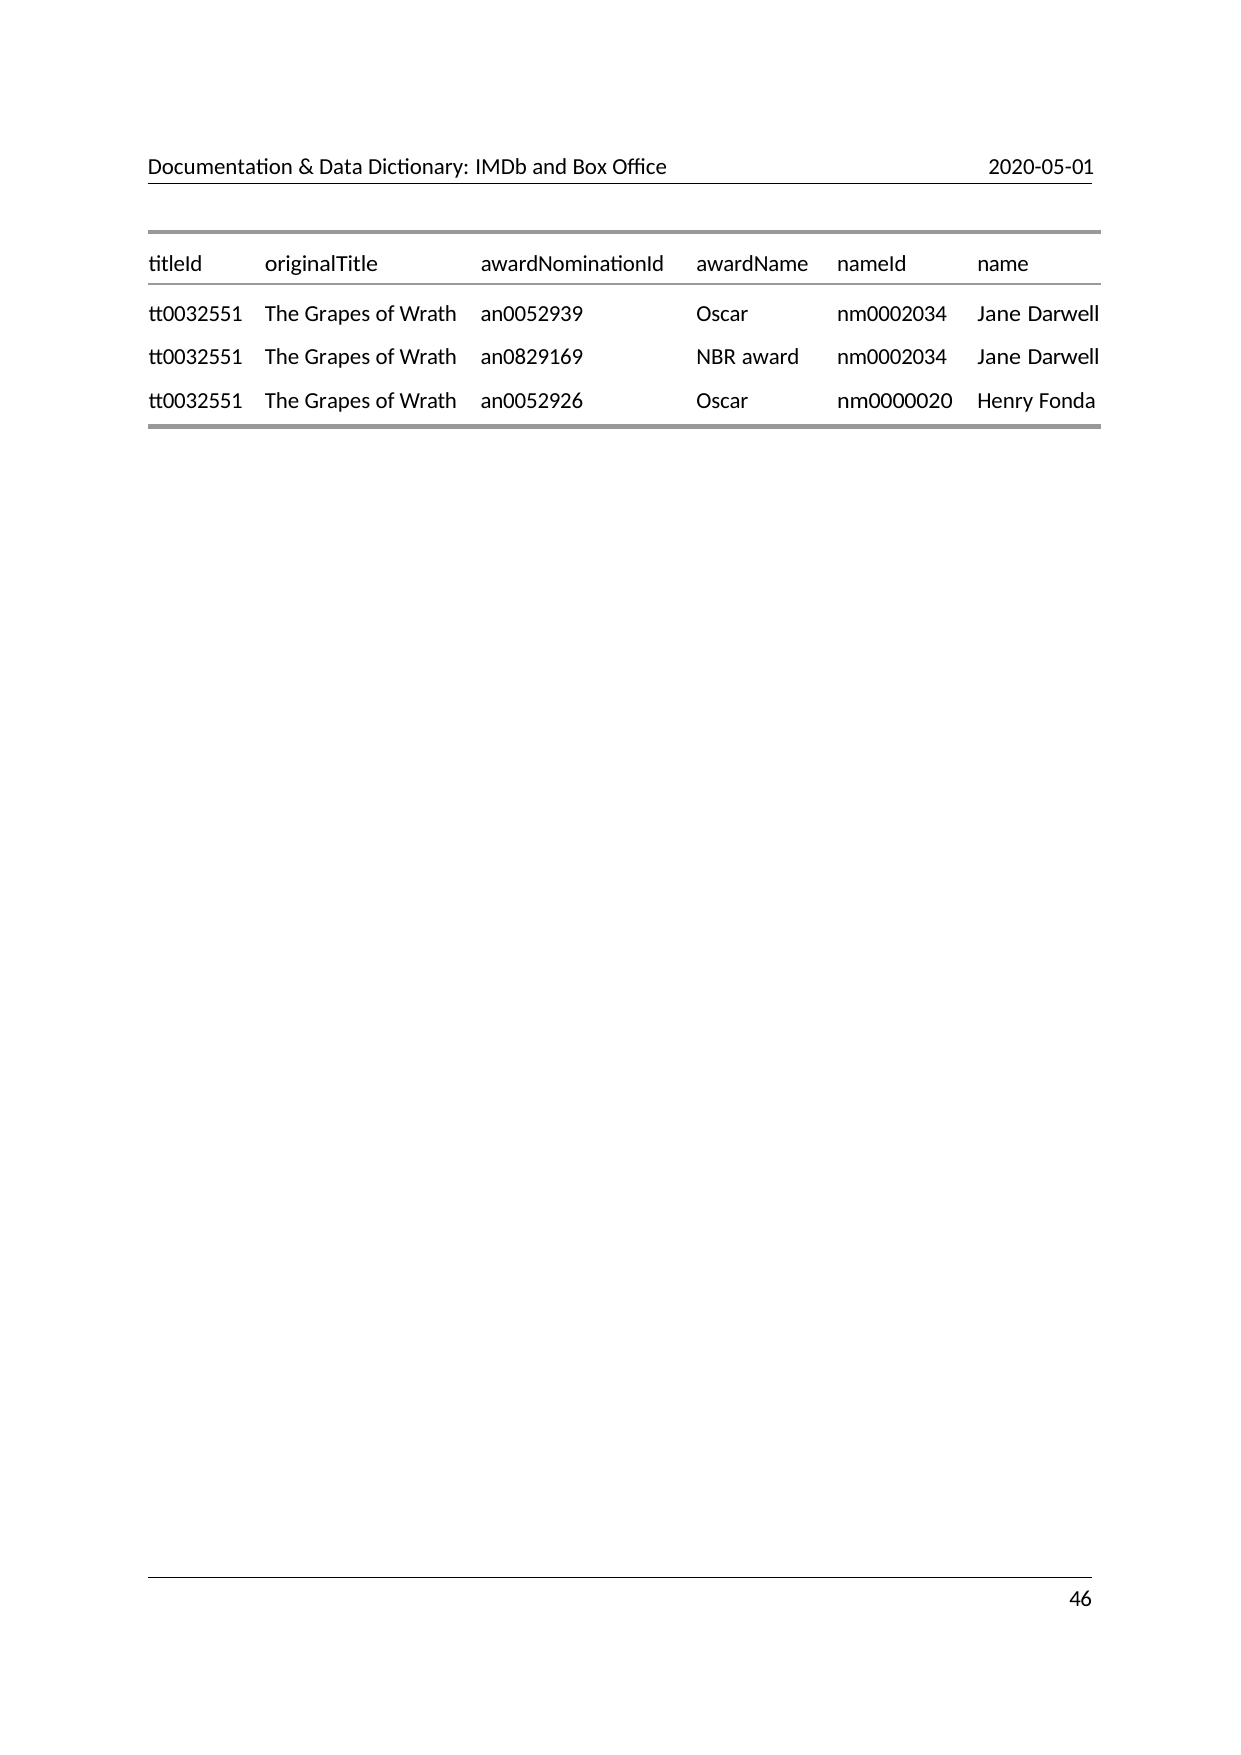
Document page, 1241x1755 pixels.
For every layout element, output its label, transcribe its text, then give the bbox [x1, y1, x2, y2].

table_cell The Grapes of Wrath [252, 285, 468, 334]
table_cell NBR award [684, 334, 824, 378]
table_header titleId [148, 234, 252, 283]
table_cell Henry Fonda [965, 378, 1101, 424]
table_header awardName [684, 234, 824, 283]
table_cell tt0032551 [148, 285, 252, 334]
table_cell tt0032551 [148, 334, 252, 378]
table_header originalTitle [252, 234, 468, 283]
table_cell an0052926 [468, 378, 684, 424]
table_cell Oscar [684, 378, 824, 424]
table_cell nm0002034 [824, 334, 965, 378]
table_header nameId [824, 234, 965, 283]
table_cell Jane Darwell [965, 285, 1101, 334]
table_cell tt0032551 [148, 378, 252, 424]
table_cell Jane Darwell [965, 334, 1101, 378]
table_cell an0052939 [468, 285, 684, 334]
table_cell nm0002034 [824, 285, 965, 334]
table_cell The Grapes of Wrath [252, 378, 468, 424]
table_cell The Grapes of Wrath [252, 334, 468, 378]
table_cell nm0000020 [824, 378, 965, 424]
table_header awardNominationId [468, 234, 684, 283]
table_cell Oscar [684, 285, 824, 334]
table_header name [965, 234, 1101, 283]
table_cell an0829169 [468, 334, 684, 378]
